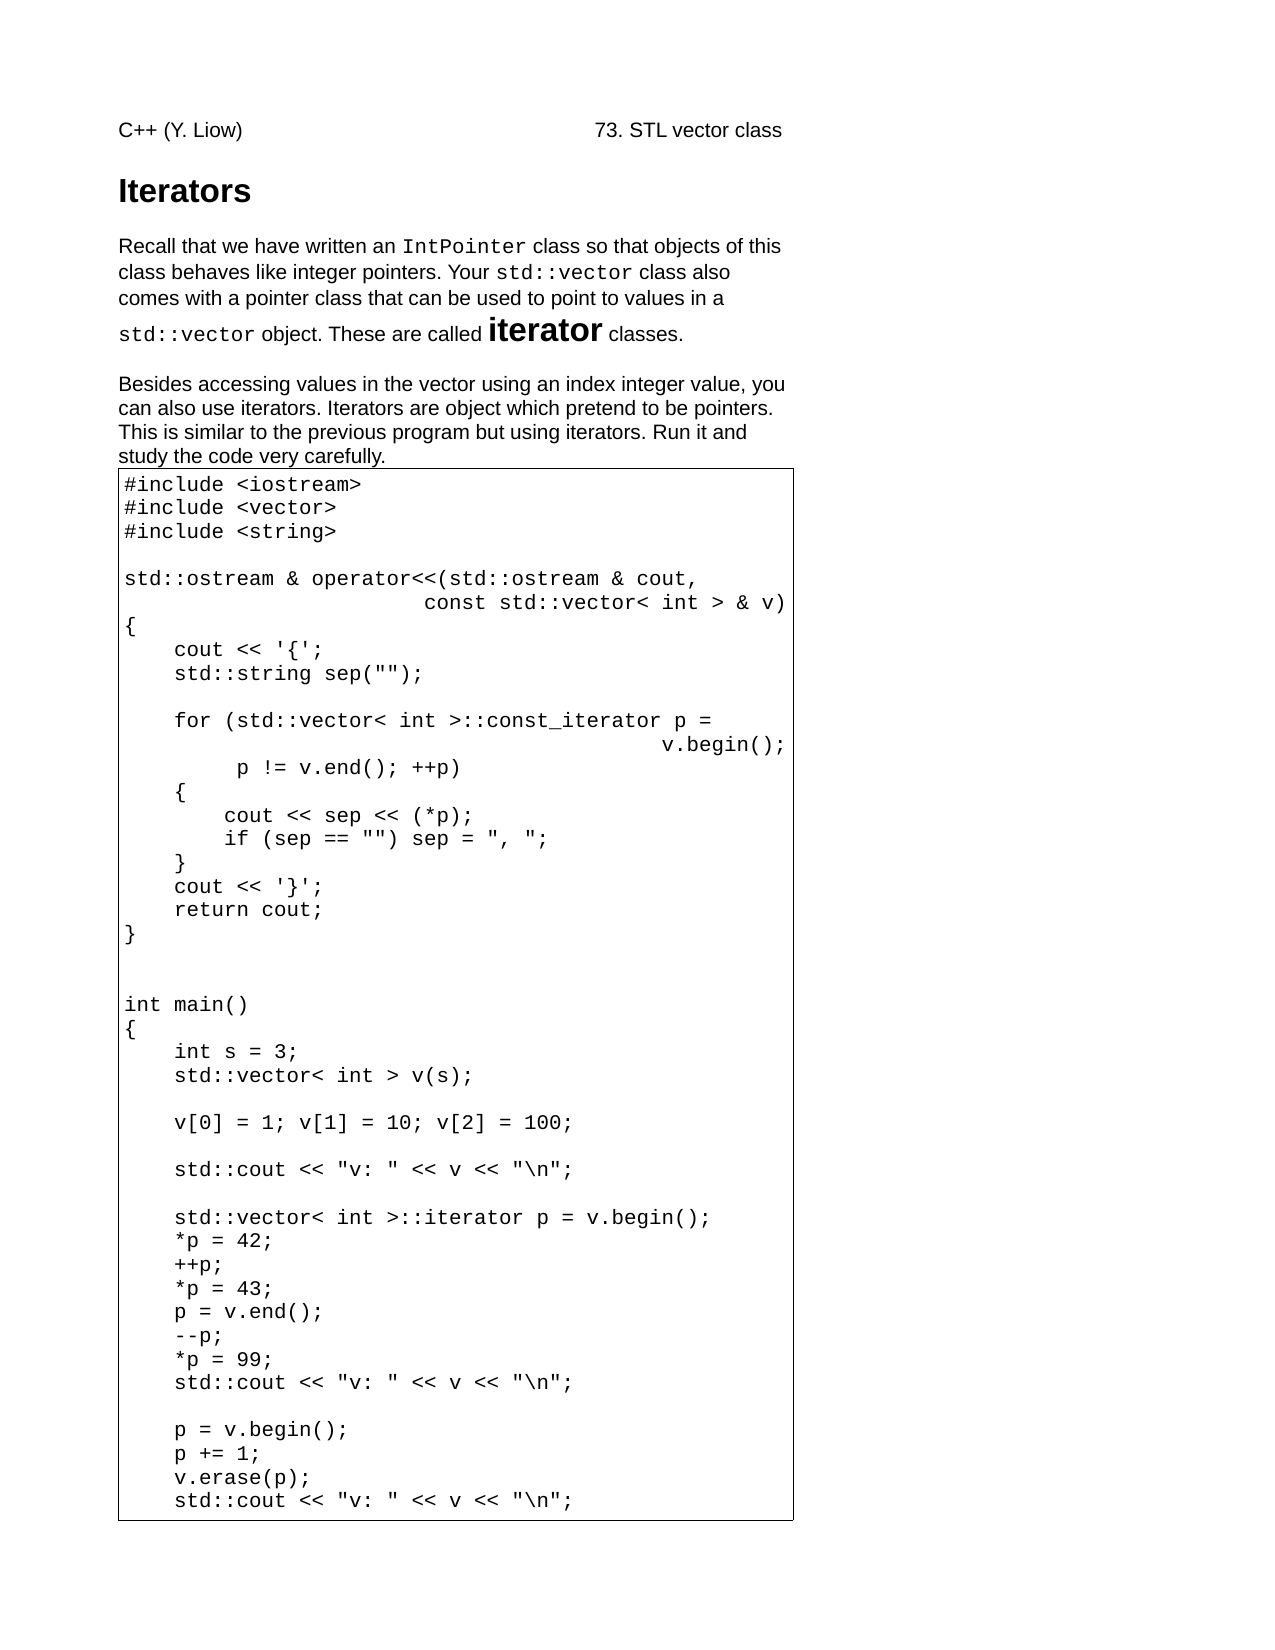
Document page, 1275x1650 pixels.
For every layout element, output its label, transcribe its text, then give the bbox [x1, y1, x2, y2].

text Recall that we have written an IntPointer class so that objects of this class behaves like integer pointers. Your std::vector class also comes with a pointer class that can be used to point to values in a std::vector object. These are called iterator classes. [118, 234, 793, 348]
text Besides accessing values in the vector using an index integer value, you can also use iterators. Iterators are object which pretend to be pointers. This is similar to the previous program but using iterators. Run it and study the code very carefully. [118, 372, 793, 468]
text Iterators [118, 172, 793, 210]
table_header #include <iostream> #include <vector> #include <string> std::ostream & operator<<(std::ostream & cout, const std::vector< int > & v) { cout << '{'; std::string sep(""); for (std::vector< int >::const_iterator p = v.begin(); p != v.end(); ++p) { cout << sep << (*p); if (sep == "") sep = ", "; } cout << '}'; return cout; } int main() { int s = 3; std::vector< int > v(s); v[0] = 1; v[1] = 10; v[2] = 100; std::cout << "v: " << v << "\n"; std::vector< int >::iterator p = v.begin(); *p = 42; ++p; *p = 43; p = v.end(); --p; *p = 99; std::cout << "v: " << v << "\n"; p = v.begin(); p += 1; v.erase(p); std::cout << "v: " << v << "\n"; [119, 469, 793, 1520]
